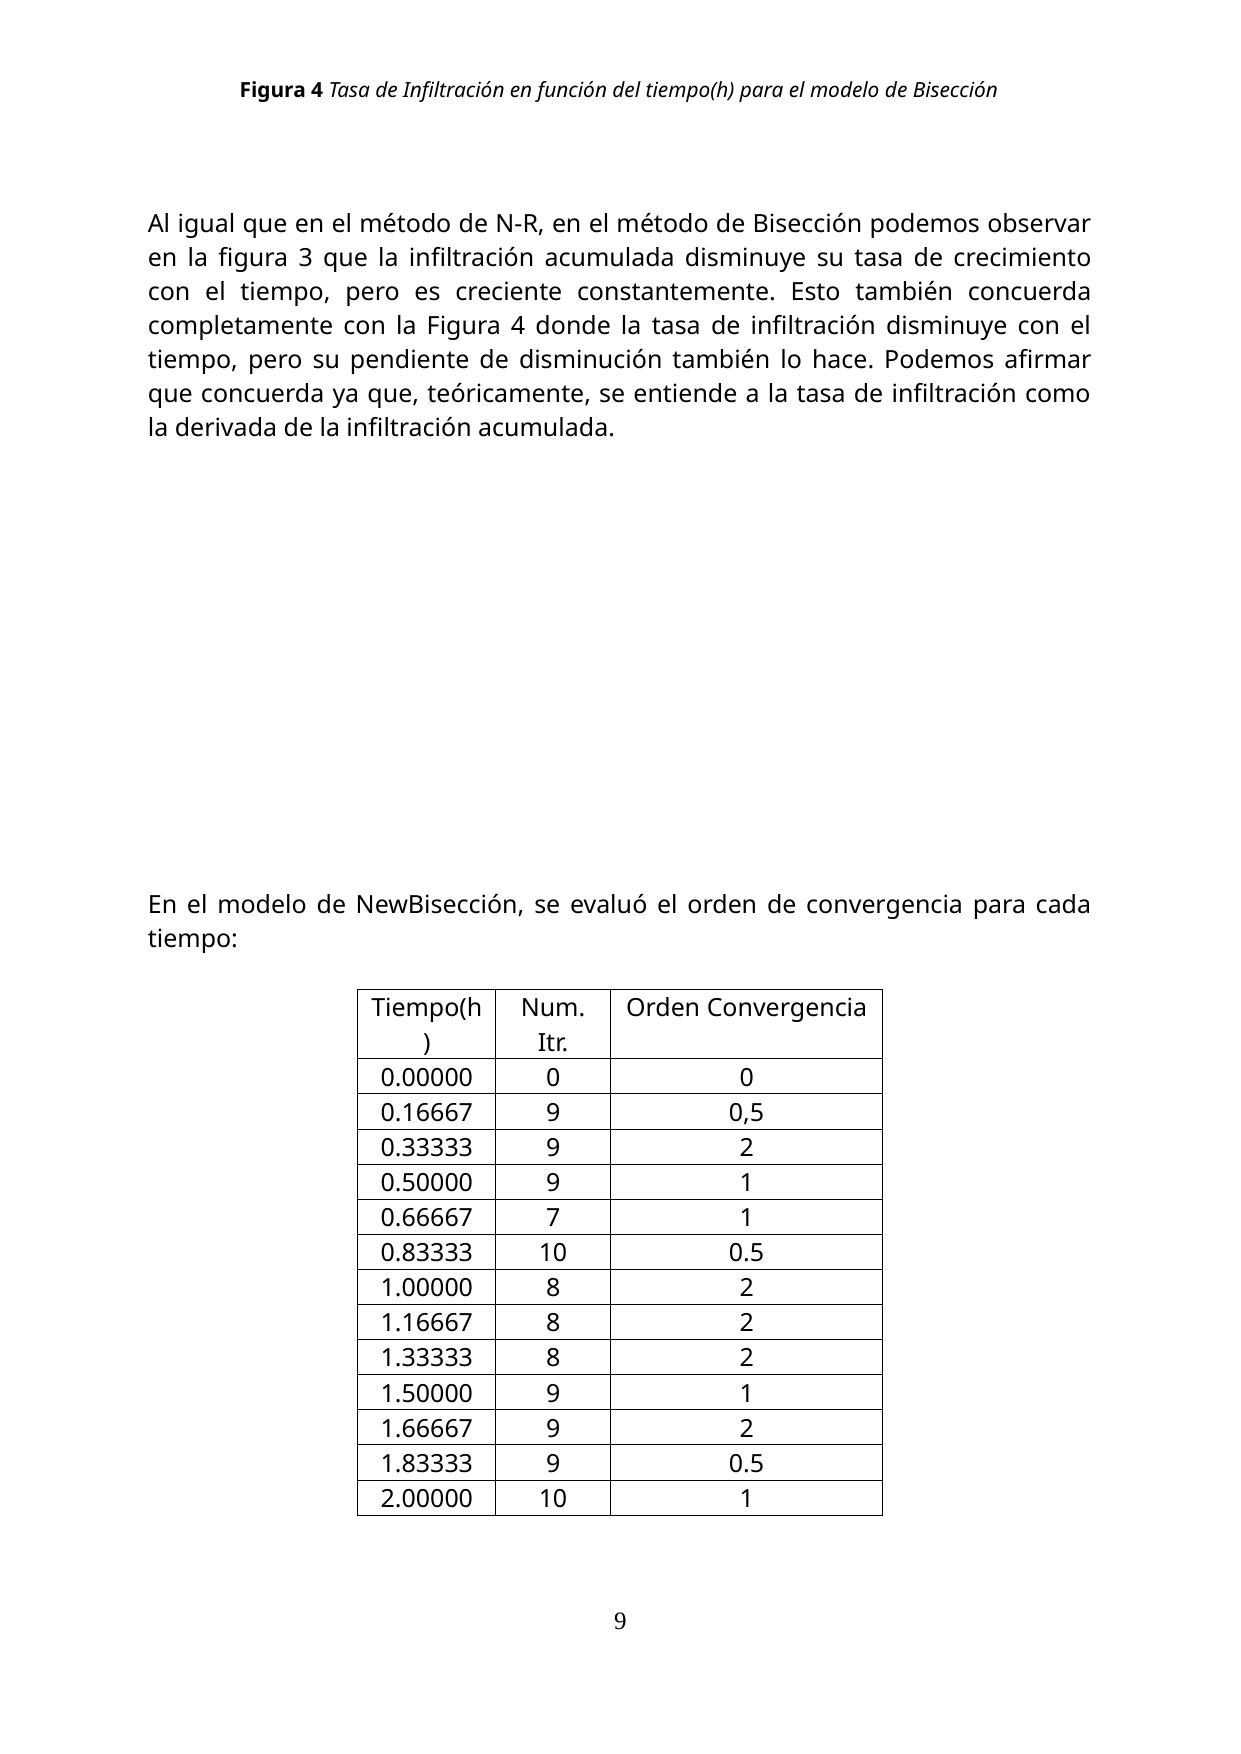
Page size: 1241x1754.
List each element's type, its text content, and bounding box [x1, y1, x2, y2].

table_cell 0.66667 [358, 1200, 495, 1234]
table_cell 0.5 [611, 1235, 882, 1269]
table_cell 9 [496, 1410, 610, 1444]
table_cell 1 [611, 1375, 882, 1409]
table_cell 0.16667 [358, 1094, 495, 1128]
table_cell 0.83333 [358, 1235, 495, 1269]
table_cell 8 [496, 1270, 610, 1304]
table_cell 1.83333 [358, 1445, 495, 1479]
table_cell 1.50000 [358, 1375, 495, 1409]
table_cell 1 [611, 1481, 882, 1514]
text En el modelo de NewBisección, se evaluó el orden de convergencia para cada tiempo: [148, 887, 1092, 955]
table_cell 0.5 [611, 1445, 882, 1479]
table_cell 9 [496, 1165, 610, 1199]
table_cell 8 [496, 1305, 610, 1339]
table_cell 2 [611, 1130, 882, 1163]
table_header Num. Itr. [496, 990, 610, 1058]
table_cell 0.00000 [358, 1059, 495, 1093]
text Figura 4 Tasa de Infiltración en función del tiempo(h) para el modelo de Bisección [148, 75, 1092, 103]
table_cell 8 [496, 1340, 610, 1374]
table_header Orden Convergencia [611, 990, 882, 1058]
table_cell 2 [611, 1270, 882, 1304]
table_cell 0 [611, 1059, 882, 1093]
table_cell 0 [496, 1059, 610, 1093]
table_cell 2 [611, 1340, 882, 1374]
table_cell 0,5 [611, 1094, 882, 1128]
table_cell 7 [496, 1200, 610, 1234]
table_cell 1 [611, 1165, 882, 1199]
table_cell 1.00000 [358, 1270, 495, 1304]
table_cell 1.16667 [358, 1305, 495, 1339]
table_cell 9 [496, 1130, 610, 1163]
text Al igual que en el método de N-R, en el método de Bisección podemos observar en la figura 3 que la infiltración acumulada disminuye su tasa de crecimiento con el tiempo, pero es creciente constantemente. Esto también concuerda completamente con la Figura 4 donde la tasa de infiltración disminuye con el tiempo, pero su pendiente de disminución también lo hace. Podemos afirmar que concuerda ya que, teóricamente, se entiende a la tasa de infiltración como la derivada de la infiltración acumulada. [148, 206, 1092, 444]
table_header Tiempo(h) [358, 990, 495, 1058]
table_cell 1.66667 [358, 1410, 495, 1444]
table_cell 0.33333 [358, 1130, 495, 1163]
table_cell 1.33333 [358, 1340, 495, 1374]
table_cell 1 [611, 1200, 882, 1234]
table_cell 10 [496, 1481, 610, 1514]
table_cell 2 [611, 1410, 882, 1444]
table_cell 2 [611, 1305, 882, 1339]
table_cell 2.00000 [358, 1481, 495, 1514]
table_cell 0.50000 [358, 1165, 495, 1199]
table_cell 9 [496, 1445, 610, 1479]
table_cell 10 [496, 1235, 610, 1269]
table_cell 9 [496, 1094, 610, 1128]
table_cell 9 [496, 1375, 610, 1409]
